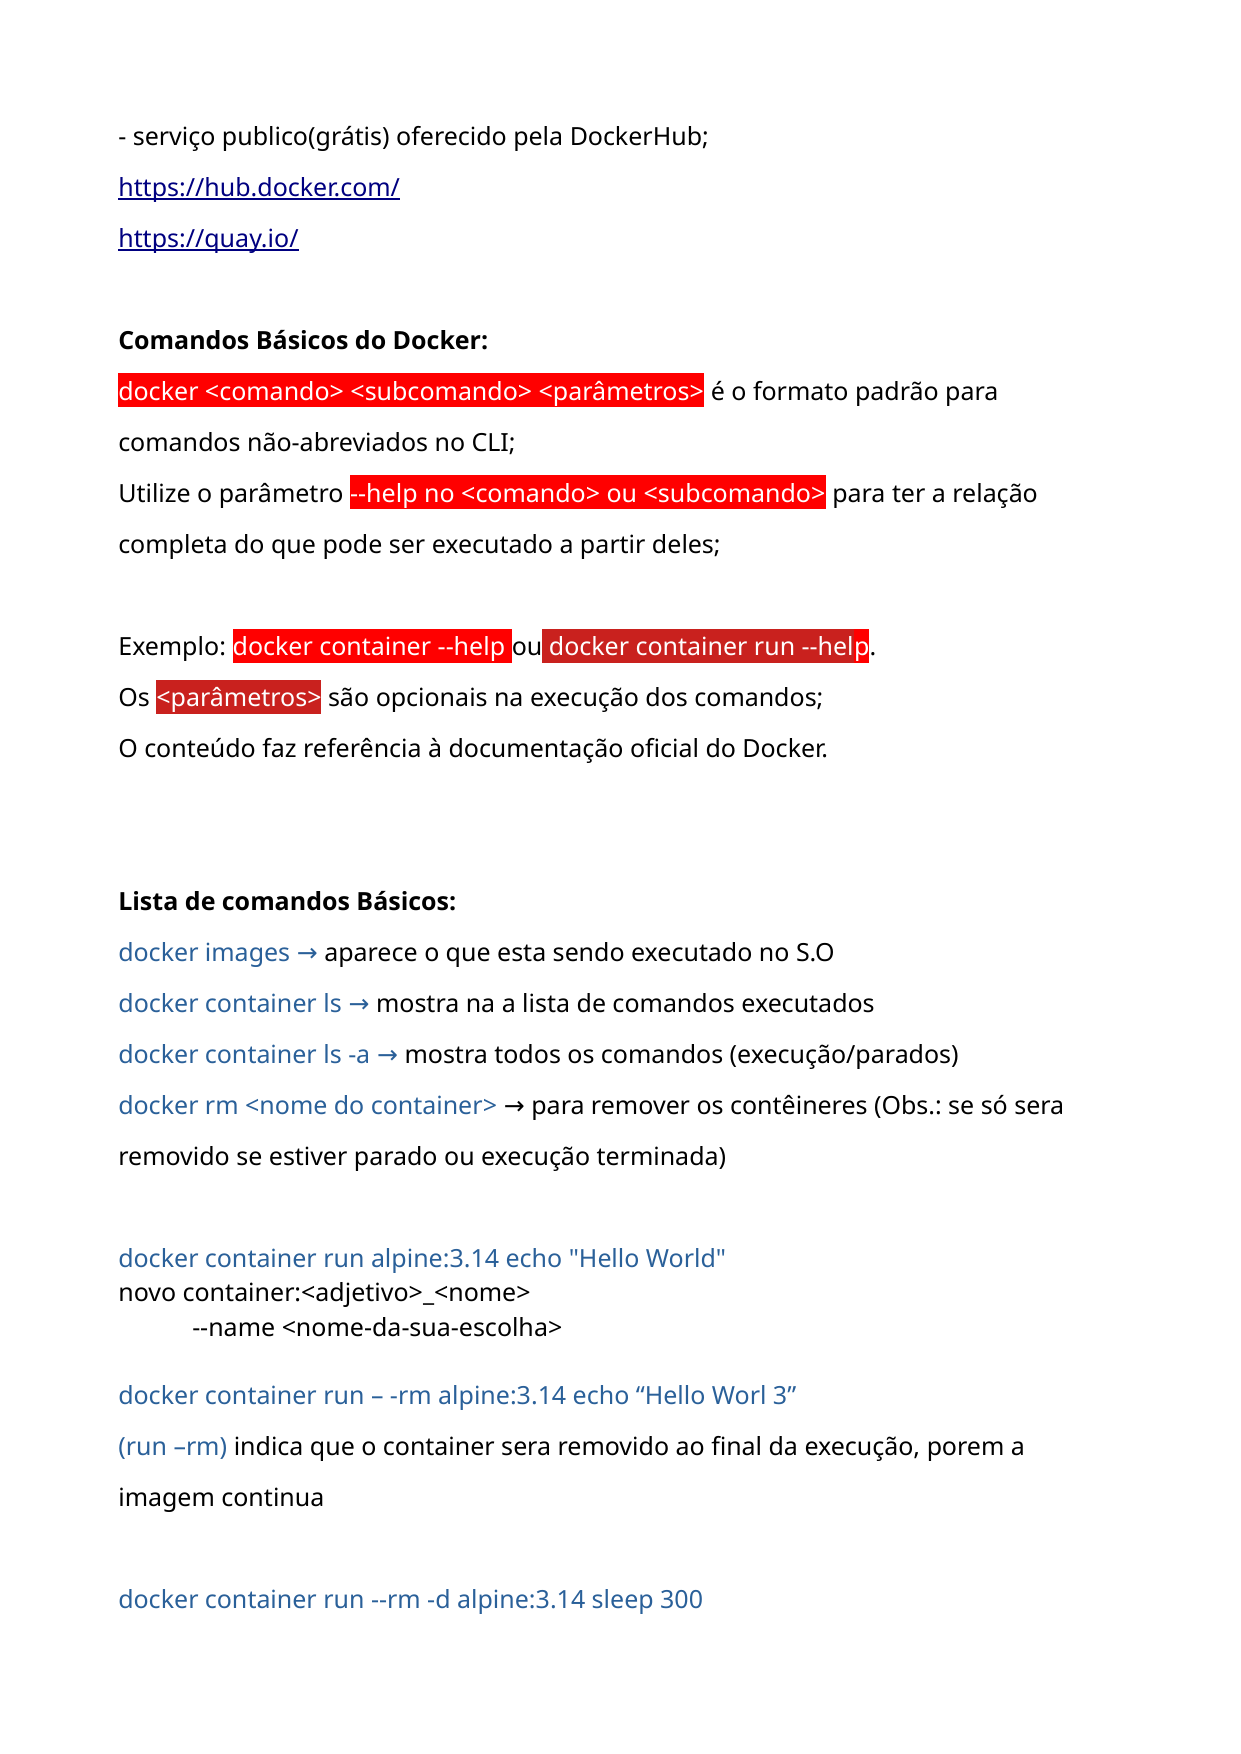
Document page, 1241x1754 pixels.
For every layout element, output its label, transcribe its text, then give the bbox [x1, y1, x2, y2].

text --name <nome-da-sua-escolha> [118, 1309, 1122, 1343]
text (run –rm) indica que o container sera removido ao final da execução, porem a imagem continua [118, 1428, 1122, 1513]
text docker container run alpine:3.14 echo "Hello World" [118, 1241, 1122, 1275]
text Utilize o parâmetro --help no <comando> ou <subcomando> para ter a relação completa do que pode ser executado a partir deles; [118, 475, 1122, 561]
text novo container:<adjetivo>_<nome> [118, 1275, 1122, 1309]
text Exemplo: docker container --help ou docker container run --help. [118, 628, 1122, 663]
text docker container ls -a → mostra todos os comandos (execução/parados) [118, 1037, 1122, 1071]
text docker images → aparece o que esta sendo executado no S.O [118, 935, 1122, 969]
text docker container ls → mostra na a lista de comandos executados [118, 986, 1122, 1020]
text Comandos Básicos do Docker: [118, 322, 1122, 356]
text Os <parâmetros> são opcionais na execução dos comandos; [118, 679, 1122, 714]
text Lista de comandos Básicos: [118, 884, 1122, 918]
text https://quay.io/ [118, 220, 1122, 254]
text https://hub.docker.com/ [118, 169, 1122, 203]
text docker container run --rm -d alpine:3.14 sleep 300 [118, 1581, 1122, 1616]
text O conteúdo faz referência à documentação oficial do Docker. [118, 731, 1122, 765]
text docker rm <nome do container> → para remover os contêineres (Obs.: se só sera removido se estiver parado ou execução terminada) [118, 1088, 1122, 1173]
text docker container run – -rm alpine:3.14 echo “Hello Worl 3” [118, 1377, 1122, 1411]
text - serviço publico(grátis) oferecido pela DockerHub; [118, 118, 1122, 152]
text docker <comando> <subcomando> <parâmetros> é o formato padrão para comandos não-abreviados no CLI; [118, 373, 1122, 458]
